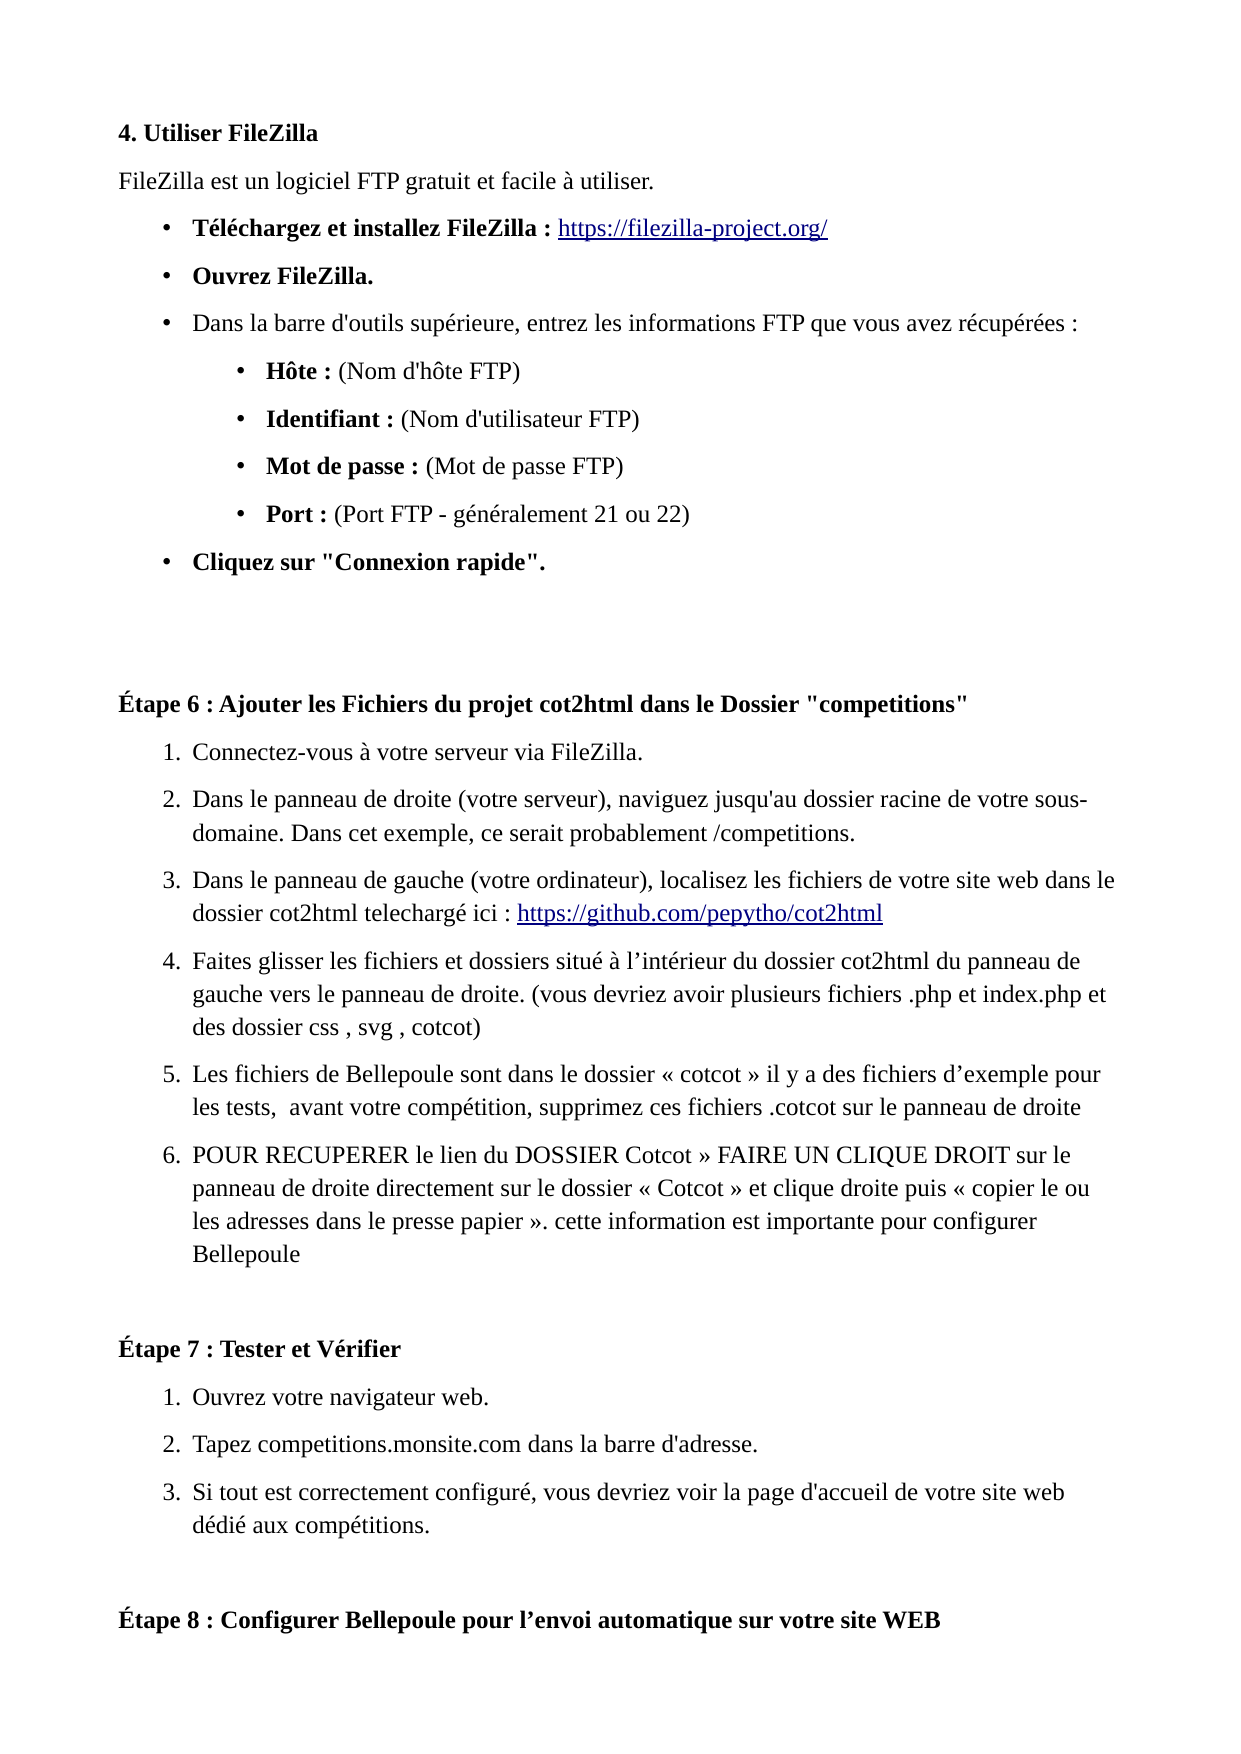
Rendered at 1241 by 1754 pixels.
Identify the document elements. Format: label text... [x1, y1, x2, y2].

list Port : (Port FTP - généralement 21 ou 22) [236, 499, 1122, 528]
list Si tout est correctement configuré, vous devriez voir la page d'accueil de votre site web dédié aux compétitions. [162, 1477, 1122, 1539]
text Étape 6 : Ajouter les Fichiers du projet cot2html dans le Dossier "competitions" [118, 689, 1122, 718]
text FileZilla est un logiciel FTP gratuit et facile à utiliser. [118, 166, 1122, 194]
list Dans la barre d'outils supérieure, entrez les informations FTP que vous avez récupérées : [162, 308, 1122, 337]
list Téléchargez et installez FileZilla : https://filezilla-project.org/ [162, 213, 1122, 242]
list Faites glisser les fichiers et dossiers situé à l’intérieur du dossier cot2html du panneau de gauche vers le panneau de droite. (vous devriez avoir plusieurs fichiers .php et index.php et des dossier css , svg , cotcot) [162, 946, 1122, 1041]
list Hôte : (Nom d'hôte FTP) [236, 356, 1122, 385]
list Ouvrez votre navigateur web. [162, 1382, 1122, 1411]
list Les fichiers de Bellepoule sont dans le dossier « cotcot » il y a des fichiers d’exemple pour les tests, avant votre compétition, supprimez ces fichiers .cotcot sur le panneau de droite [162, 1059, 1122, 1121]
list POUR RECUPERER le lien du DOSSIER Cotcot » FAIRE UN CLIQUE DROIT sur le panneau de droite directement sur le dossier « Cotcot » et clique droite puis « copier le ou les adresses dans le presse papier ». cette information est importante pour configurer Bellepoule [162, 1140, 1122, 1268]
text Étape 8 : Configurer Bellepoule pour l’envoi automatique sur votre site WEB [118, 1605, 1122, 1634]
list Dans le panneau de droite (votre serveur), naviguez jusqu'au dossier racine de votre sous-domaine. Dans cet exemple, ce serait probablement /competitions. [162, 784, 1122, 846]
list Identifiant : (Nom d'utilisateur FTP) [236, 404, 1122, 432]
list Ouvrez FileZilla. [162, 261, 1122, 290]
list Tapez competitions.monsite.com dans la barre d'adresse. [162, 1429, 1122, 1458]
list Dans le panneau de gauche (votre ordinateur), localisez les fichiers de votre site web dans le dossier cot2html telechargé ici : https://github.com/pepytho/cot2html [162, 865, 1122, 927]
list Connectez-vous à votre serveur via FileZilla. [162, 737, 1122, 766]
list Mot de passe : (Mot de passe FTP) [236, 451, 1122, 480]
text 4. Utiliser FileZilla [118, 118, 1122, 147]
list Cliquez sur "Connexion rapide". [162, 547, 1122, 575]
text Étape 7 : Tester et Vérifier [118, 1334, 1122, 1363]
